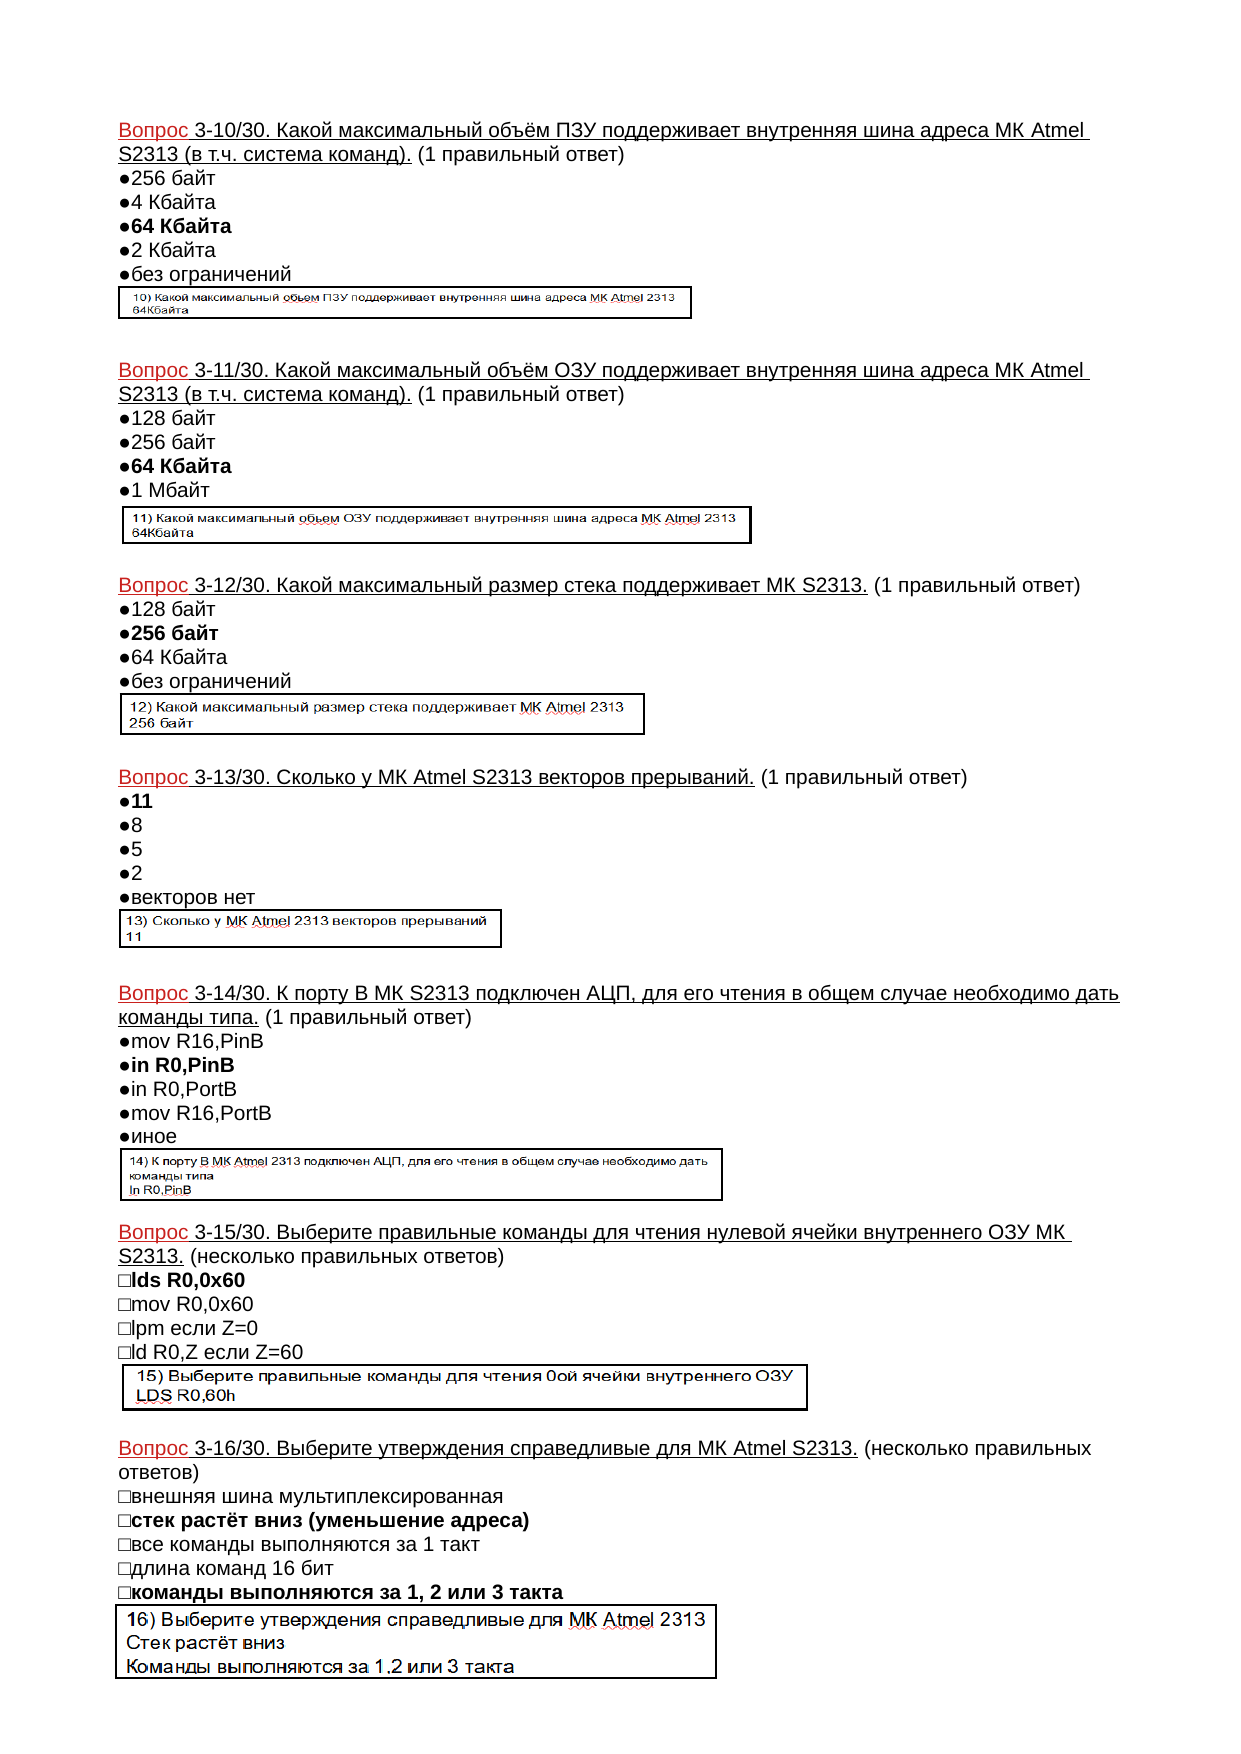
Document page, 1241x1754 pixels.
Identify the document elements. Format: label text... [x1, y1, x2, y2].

text □ld R0,Z если Z=60 [118, 1340, 1122, 1364]
picture [120, 1608, 713, 1674]
text □mov R0,0x60 [118, 1292, 1122, 1316]
text ●in R0,PortB [118, 1076, 1122, 1100]
text ●64 Кбайта [118, 645, 1122, 669]
picture [124, 1153, 718, 1197]
picture [126, 1368, 804, 1406]
text ●4 Кбайта [118, 190, 1122, 214]
text ●8 [118, 813, 1122, 837]
text ●1 Мбайт [118, 477, 1122, 501]
text Вопрос 3-12/30. Какой максимальный размер стека поддерживает МК S2313. (1 правильный ответ) [118, 573, 1122, 597]
text ●128 байт [118, 597, 1122, 621]
text ●2 Кбайта [118, 238, 1122, 262]
text □команды выполняются за 1, 2 или 3 такта [118, 1579, 1122, 1603]
text □внешняя шина мультиплексированная [118, 1484, 1122, 1508]
text ●2 [118, 861, 1122, 885]
text ●in R0,PinB [118, 1052, 1122, 1076]
text ●векторов нет [118, 885, 1122, 909]
text □стек растёт вниз (уменьшение адреса) [118, 1508, 1122, 1532]
text □lpm если Z=0 [118, 1316, 1122, 1340]
text □длина команд 16 бит [118, 1556, 1122, 1579]
text ●mov R16,PinB [118, 1028, 1122, 1052]
text Вопрос 3-15/30. Выберите правильные команды для чтения нулевой ячейки внутреннего ОЗУ МК S2313. (несколько правильных ответов) [118, 1220, 1122, 1268]
picture [126, 511, 747, 540]
text ●64 Кбайта [118, 214, 1122, 238]
text □lds R0,0x60 [118, 1268, 1122, 1292]
text Вопрос 3-16/30. Выберите утверждения справедливые для МК Atmel S2313. (несколько правильных ответов) [118, 1436, 1122, 1484]
text ●128 байт [118, 406, 1122, 429]
text ●256 байт [118, 166, 1122, 190]
text ●11 [118, 789, 1122, 813]
text ●иное [118, 1124, 1122, 1148]
picture [124, 698, 640, 731]
text ●256 байт [118, 429, 1122, 453]
text Вопрос 3-11/30. Какой максимальный объём ОЗУ поддерживает внутренняя шина адреса МК Atmel S2313 (в т.ч. система команд). (1 правильный ответ) [118, 358, 1122, 406]
text □все команды выполняются за 1 такт [118, 1532, 1122, 1556]
text ●256 байт [118, 621, 1122, 645]
text Вопрос 3-10/30. Какой максимальный объём ПЗУ поддерживает внутренняя шина адреса МК Atmel S2313 (в т.ч. система команд). (1 правильный ответ) [118, 118, 1122, 166]
text Вопрос 3-13/30. Сколько у МК Atmel S2313 векторов прерываний. (1 правильный ответ) [118, 765, 1122, 789]
text ●64 Кбайта [118, 453, 1122, 477]
text ●без ограничений [118, 669, 1122, 693]
text ●mov R16,PortB [118, 1100, 1122, 1124]
picture [122, 290, 688, 314]
text ●без ограничений [118, 262, 1122, 286]
text ●5 [118, 837, 1122, 861]
text Вопрос 3-14/30. К порту B МК S2313 подключен АЦП, для его чтения в общем случае необходимо дать команды типа. (1 правильный ответ) [118, 981, 1122, 1028]
picture [124, 913, 497, 943]
